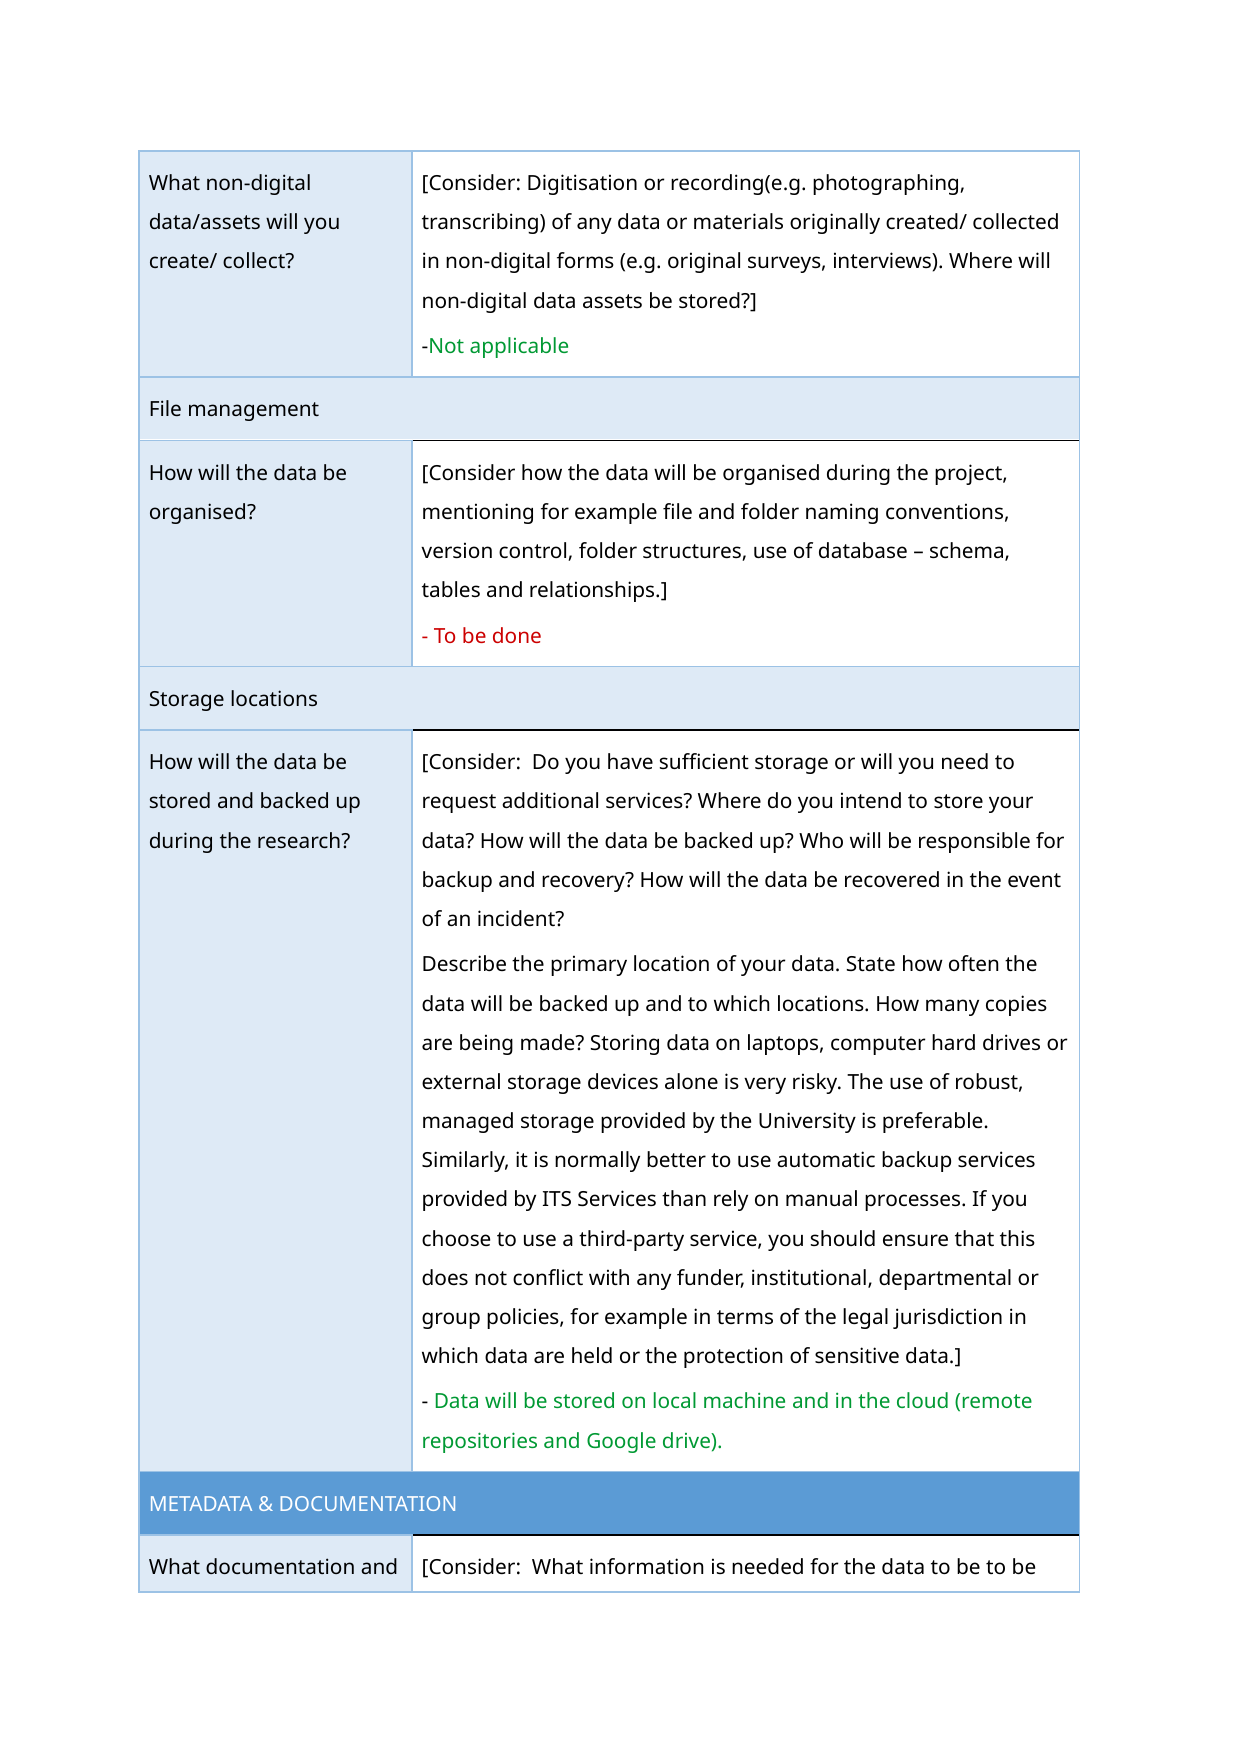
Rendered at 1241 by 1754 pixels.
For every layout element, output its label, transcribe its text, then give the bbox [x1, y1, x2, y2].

table_cell [Consider: Do you have sufficient storage or will you need to request additional services? Where do you intend to store your data? How will the data be backed up? Who will be responsible for backup and recovery? How will the data be recovered in the event of an incident? Describe the primary location of your data. State how often the data will be backed up and to which locations. How many copies are being made? Storing data on laptops, computer hard drives or external storage devices alone is very risky. The use of robust, managed storage provided by the University is preferable. Similarly, it is normally better to use automatic backup services provided by ITS Services than rely on manual processes. If you choose to use a third-party service, you should ensure that this does not conflict with any funder, institutional, departmental or group policies, for example in terms of the legal jurisdiction in which data are held or the protection of sensitive data.] - Data will be stored on local machine and in the cloud (remote repositories and Google drive). [413, 731, 1079, 1471]
table_cell [Consider how the data will be organised during the project, mentioning for example file and folder naming conventions, version control, folder structures, use of database – schema, tables and relationships.] - To be done [413, 441, 1079, 666]
table_cell How will the data be organised? [140, 441, 411, 666]
table_cell How will the data be stored and backed up during the research? [140, 731, 411, 1471]
table_cell What non-digital data/assets will you create/ collect? [140, 152, 411, 376]
table_cell [Consider: What information is needed for the data to be to be [413, 1536, 1079, 1591]
table_cell File management [140, 378, 1079, 439]
table_cell What documentation and [140, 1536, 411, 1591]
table_cell [Consider: Digitisation or recording(e.g. photographing, transcribing) of any data or materials originally created/ collected in non-digital forms (e.g. original surveys, interviews). Where will non-digital data assets be stored?] -Not applicable [413, 152, 1079, 376]
table_cell METADATA & DOCUMENTATION [140, 1472, 1079, 1534]
table_cell Storage locations [140, 667, 1079, 729]
